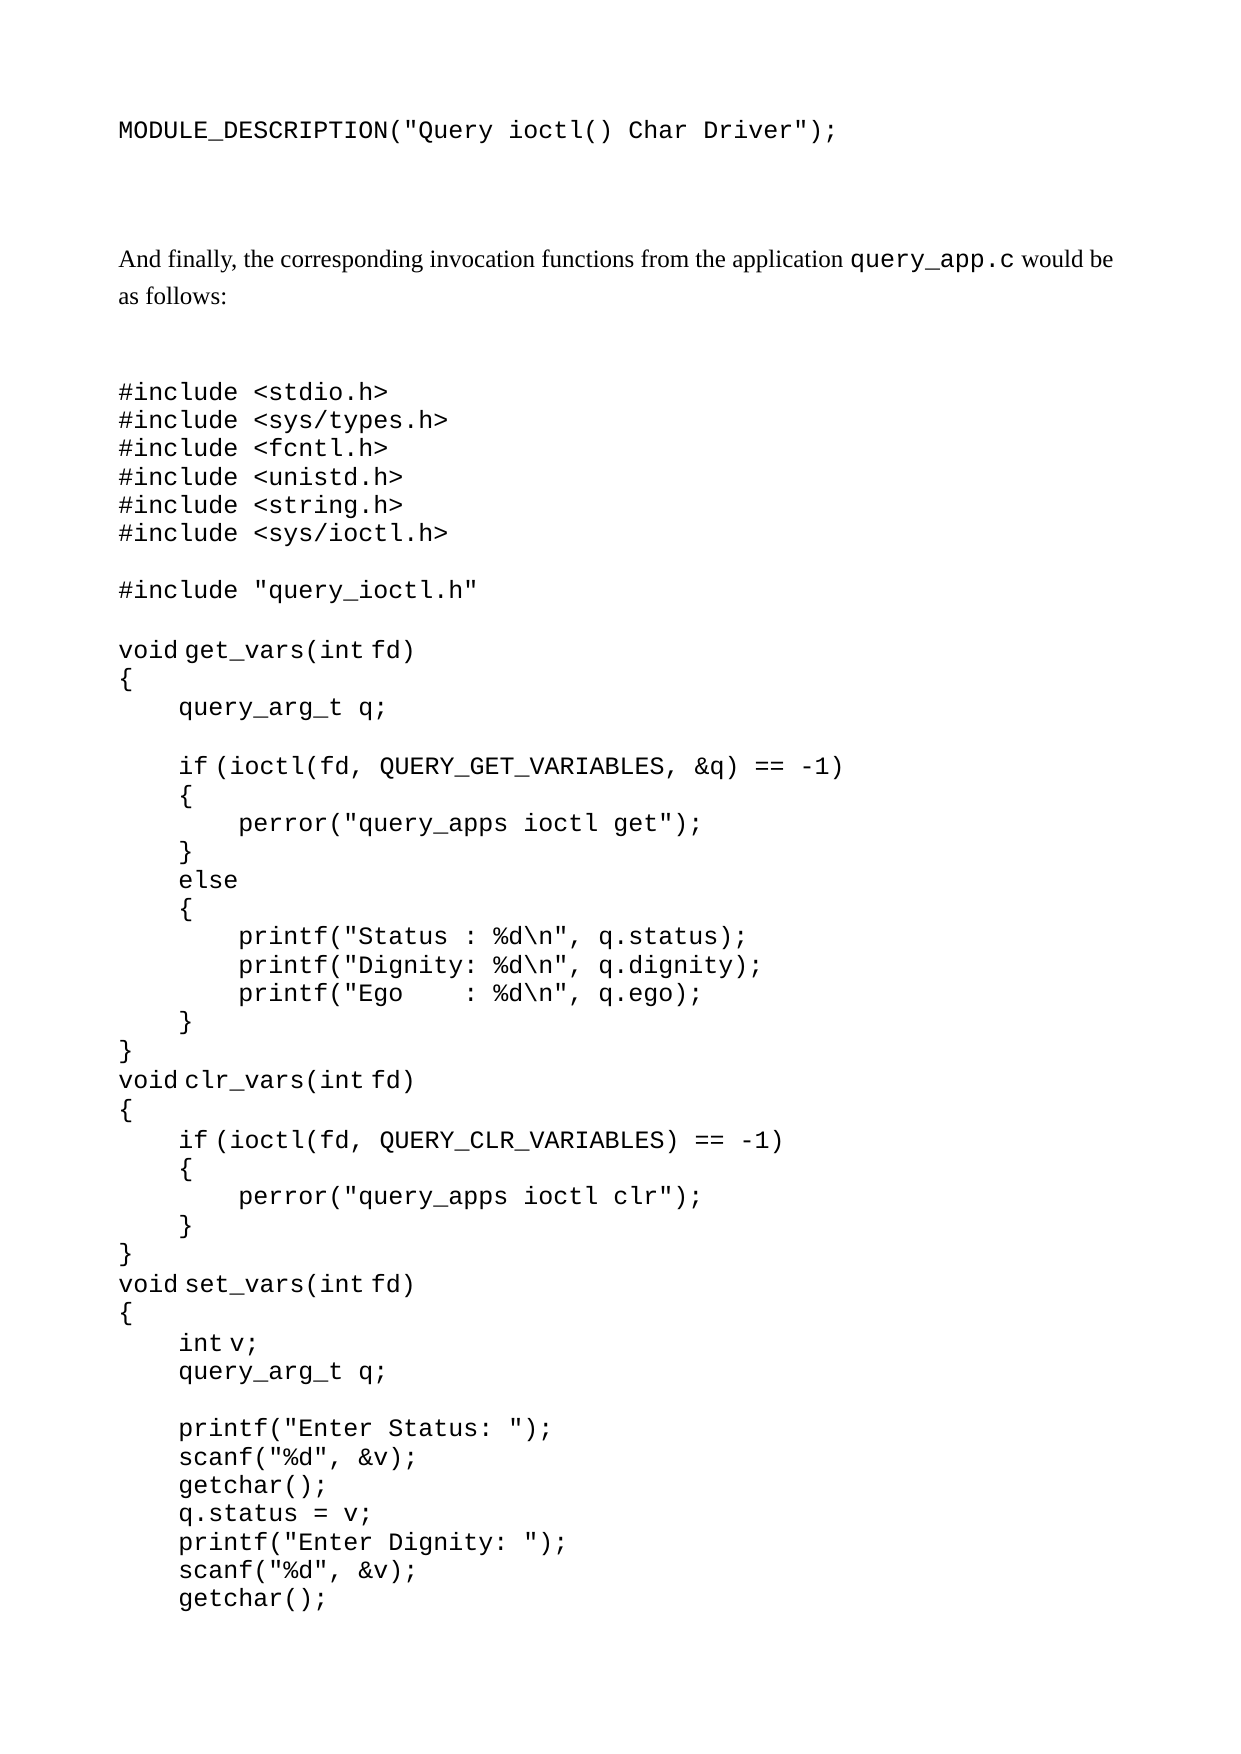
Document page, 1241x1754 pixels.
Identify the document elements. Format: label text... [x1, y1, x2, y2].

text scanf("%d", &v); [118, 1558, 1122, 1586]
text void clr_vars(int fd) [118, 1066, 1122, 1096]
text getchar(); [118, 1586, 1122, 1614]
text getchar(); [118, 1473, 1122, 1501]
text printf("Ego : %d\n", q.ego); [118, 981, 1122, 1009]
text printf("Dignity: %d\n", q.dignity); [118, 952, 1122, 981]
text { [118, 782, 1122, 811]
text } [118, 839, 1122, 867]
text #include <stdio.h> [118, 379, 1122, 408]
text } [118, 1037, 1122, 1066]
text query_arg_t q; [118, 694, 1122, 723]
text { [118, 896, 1122, 924]
text #include <unistd.h> [118, 464, 1122, 493]
text } [118, 1212, 1122, 1241]
text printf("Status : %d\n", q.status); [118, 924, 1122, 952]
text printf("Enter Dignity: "); [118, 1529, 1122, 1558]
text MODULE_DESCRIPTION("Query ioctl() Char Driver"); [118, 118, 1122, 146]
text { [118, 1156, 1122, 1184]
text #include "query_ioctl.h" [118, 578, 1122, 606]
text perror("query_apps ioctl clr"); [118, 1184, 1122, 1212]
text #include <sys/ioctl.h> [118, 521, 1122, 549]
text if (ioctl(fd, QUERY_CLR_VARIABLES) == -1) [118, 1125, 1122, 1156]
text And finally, the corresponding invocation functions from the application query_app.c would be as follows: [118, 244, 1122, 310]
text #include <string.h> [118, 493, 1122, 521]
text int v; [118, 1328, 1122, 1359]
text query_arg_t q; [118, 1359, 1122, 1387]
text { [118, 666, 1122, 694]
text else [118, 867, 1122, 896]
text perror("query_apps ioctl get"); [118, 811, 1122, 839]
text } [118, 1009, 1122, 1037]
text q.status = v; [118, 1501, 1122, 1529]
text scanf("%d", &v); [118, 1444, 1122, 1473]
text if (ioctl(fd, QUERY_GET_VARIABLES, &q) == -1) [118, 751, 1122, 782]
text printf("Enter Status: "); [118, 1416, 1122, 1444]
text void get_vars(int fd) [118, 635, 1122, 666]
text { [118, 1096, 1122, 1125]
text void set_vars(int fd) [118, 1269, 1122, 1300]
text #include <sys/types.h> [118, 408, 1122, 436]
text { [118, 1300, 1122, 1328]
text } [118, 1241, 1122, 1269]
text #include <fcntl.h> [118, 436, 1122, 464]
